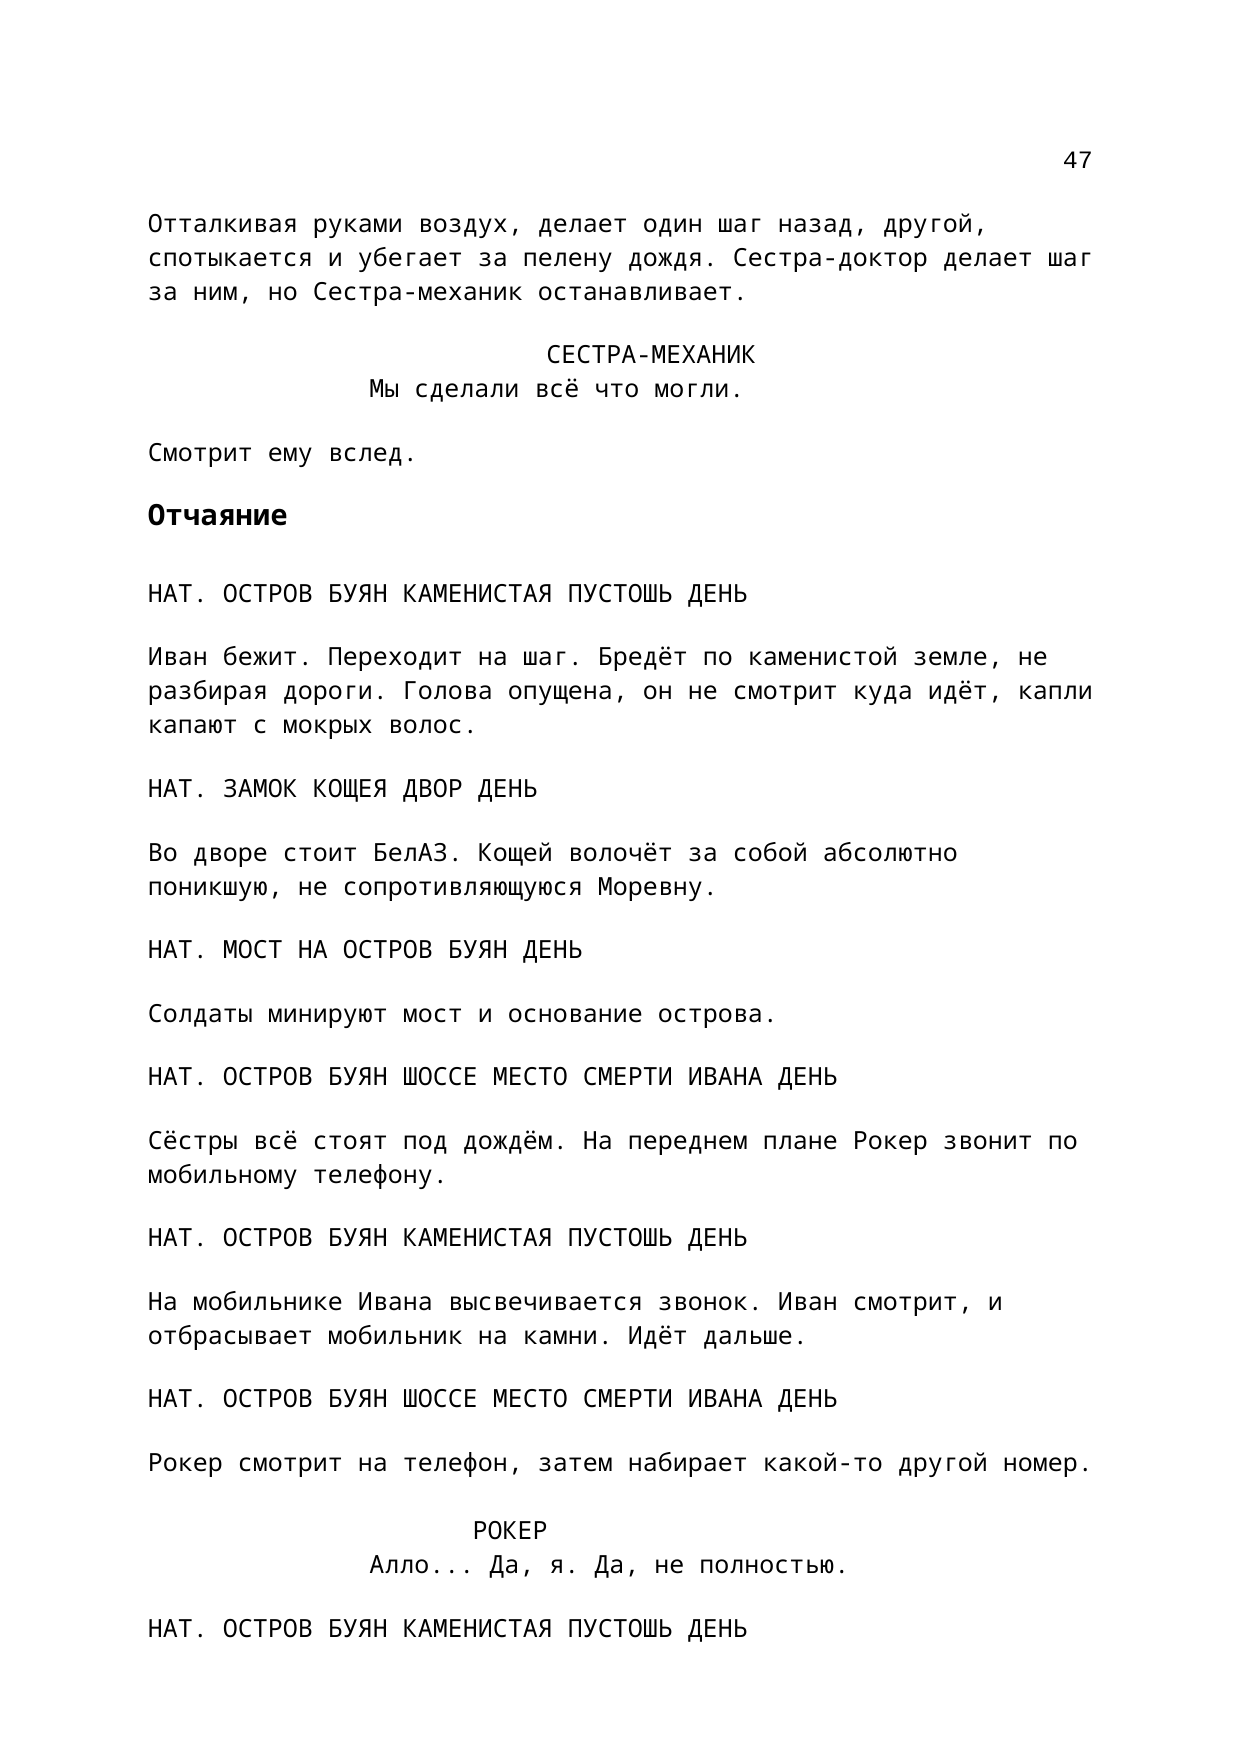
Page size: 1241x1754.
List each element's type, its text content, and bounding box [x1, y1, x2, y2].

subtitle Отчаяние [148, 494, 1093, 533]
text НАТ. ОСТРОВ БУЯН КАМЕНИСТАЯ ПУСТОШЬ ДЕНЬ [148, 1220, 1093, 1254]
text Отталкивая руками воздух, делает один шаг назад, другой, спотыкается и убегает за пелену дождя. Сестра-доктор делает шаг за ним, но Сестра-механик останавливает. [148, 205, 1093, 308]
text НАТ. МОСТ НА ОСТРОВ БУЯН ДЕНЬ [148, 932, 1093, 966]
text Алло... Да, я. Да, не полностью. [369, 1547, 871, 1581]
text Во дворе стоит БелАЗ. Кощей волочёт за собой абсолютно поникшую, не сопротивляющуюся Моревну. [148, 834, 1093, 902]
text Солдаты минируют мост и основание острова. [148, 995, 1093, 1029]
text НАТ. ОСТРОВ БУЯН КАМЕНИСТАЯ ПУСТОШЬ ДЕНЬ [148, 575, 1093, 609]
text Иван бежит. Переходит на шаг. Бредёт по каменистой земле, не разбирая дороги. Голова опущена, он не смотрит куда идёт, капли капают с мокрых волос. [148, 639, 1093, 741]
text НАТ. ОСТРОВ БУЯН ШОССЕ МЕСТО СМЕРТИ ИВАНА ДЕНЬ [148, 1059, 1093, 1093]
text НАТ. ЗАМОК КОЩЕЯ ДВОР ДЕНЬ [148, 771, 1093, 805]
text Сёстры всё стоят под дождём. На переднем плане Рокер звонит по мобильному телефону. [148, 1122, 1093, 1191]
text Рокер смотрит на телефон, затем набирает какой-то другой номер. [148, 1445, 1093, 1513]
text НАТ. ОСТРОВ БУЯН КАМЕНИСТАЯ ПУСТОШЬ ДЕНЬ [148, 1610, 1093, 1644]
text РОКЕР [472, 1513, 871, 1547]
text Мы сделали всё что могли. [369, 371, 871, 405]
text НАТ. ОСТРОВ БУЯН ШОССЕ МЕСТО СМЕРТИ ИВАНА ДЕНЬ [148, 1381, 1093, 1415]
text На мобильнике Ивана высвечивается звонок. Иван смотрит, и отбрасывает мобильник на камни. Идёт дальше. [148, 1283, 1093, 1352]
text Смотрит ему вслед. [148, 435, 1093, 469]
text СЕСТРА-МЕХАНИК [546, 337, 1093, 371]
